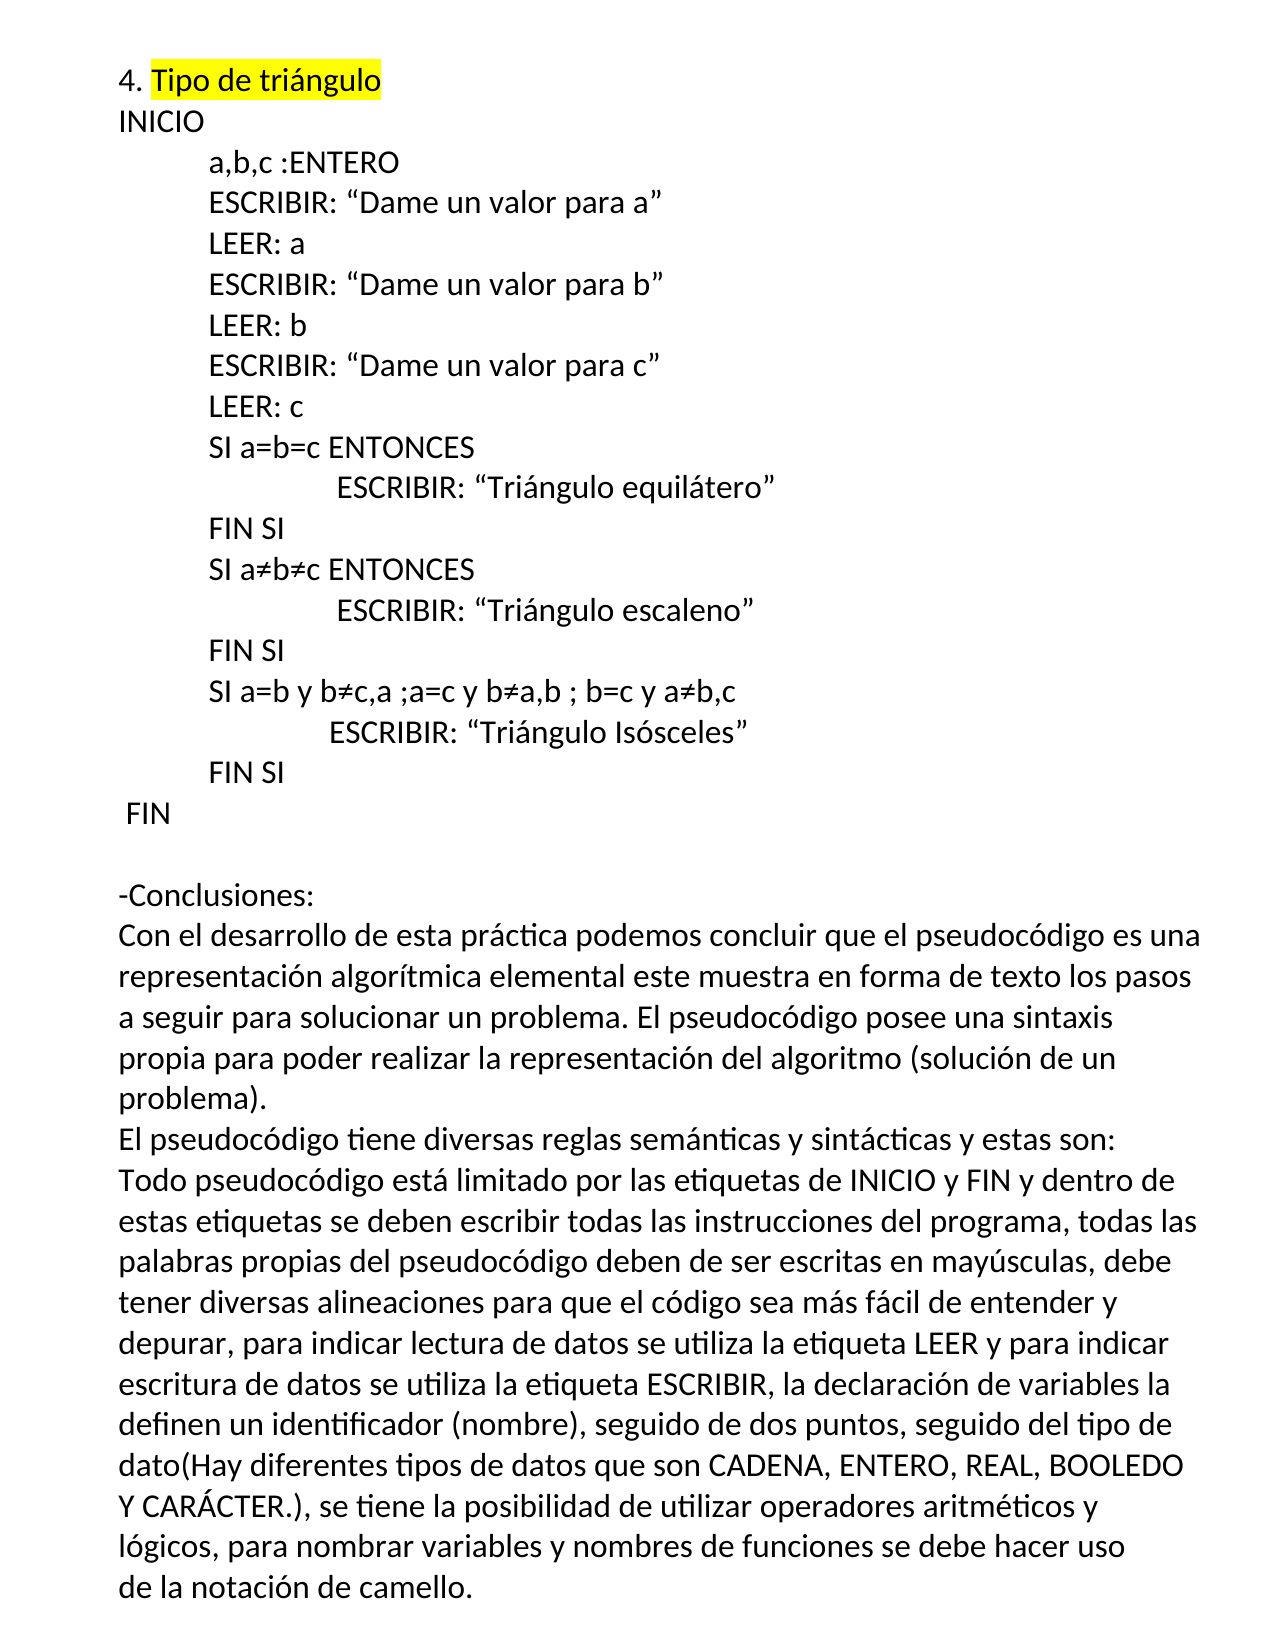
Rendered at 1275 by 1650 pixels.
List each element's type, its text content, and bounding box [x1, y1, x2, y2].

text LEER: b [118, 303, 1205, 344]
text LEER: c [118, 385, 1205, 426]
text INICIO [118, 100, 1205, 141]
text -Conclusiones: [118, 874, 1205, 914]
text SI a=b y b≠c,a ;a=c y b≠a,b ; b=c y a≠b,c [118, 670, 1205, 711]
text a seguir para solucionar un problema. El pseudocódigo posee una sintaxis propia para poder realizar la representación del algoritmo (solución de un problema). [118, 996, 1205, 1118]
text a,b,c :ENTERO [118, 141, 1205, 181]
text FIN [118, 792, 1205, 833]
text SI a≠b≠c ENTONCES [118, 548, 1205, 589]
text ESCRIBIR: “Dame un valor para c” [118, 344, 1205, 385]
text FIN SI [118, 629, 1205, 670]
text ESCRIBIR: “Triángulo escaleno” [118, 589, 1205, 629]
text El pseudocódigo tiene diversas reglas semánticas y sintácticas y estas son: [118, 1118, 1205, 1159]
text SI a=b=c ENTONCES [118, 426, 1205, 466]
text Con el desarrollo de esta práctica podemos concluir que el pseudocódigo es una representación algorítmica elemental este muestra en forma de texto los pasos [118, 914, 1205, 996]
text de la notación de camello. [118, 1566, 1205, 1607]
text ESCRIBIR: “Triángulo Isósceles” [118, 711, 1205, 752]
text lógicos, para nombrar variables y nombres de funciones se debe hacer uso [118, 1525, 1205, 1566]
text ESCRIBIR: “Triángulo equilátero” [118, 466, 1205, 507]
text Todo pseudocódigo está limitado por las etiquetas de INICIO y FIN y dentro de estas etiquetas se deben escribir todas las instrucciones del programa, todas las palabras propias del pseudocódigo deben de ser escritas en mayúsculas, debe tener diversas alineaciones para que el código sea más fácil de entender y depurar, para indicar lectura de datos se utiliza la etiqueta LEER y para indicar [118, 1159, 1205, 1362]
text escritura de datos se utiliza la etiqueta ESCRIBIR, la declaración de variables la definen un identificador (nombre), seguido de dos puntos, seguido del tipo de dato(Hay diferentes tipos de datos que son CADENA, ENTERO, REAL, BOOLEDO Y CARÁCTER.), se tiene la posibilidad de utilizar operadores aritméticos y [118, 1362, 1205, 1525]
text 4. Tipo de triángulo [118, 59, 1205, 100]
text ESCRIBIR: “Dame un valor para b” [118, 263, 1205, 303]
text ESCRIBIR: “Dame un valor para a” [118, 181, 1205, 222]
text FIN SI [118, 752, 1205, 792]
text LEER: a [118, 222, 1205, 263]
text FIN SI [118, 507, 1205, 548]
